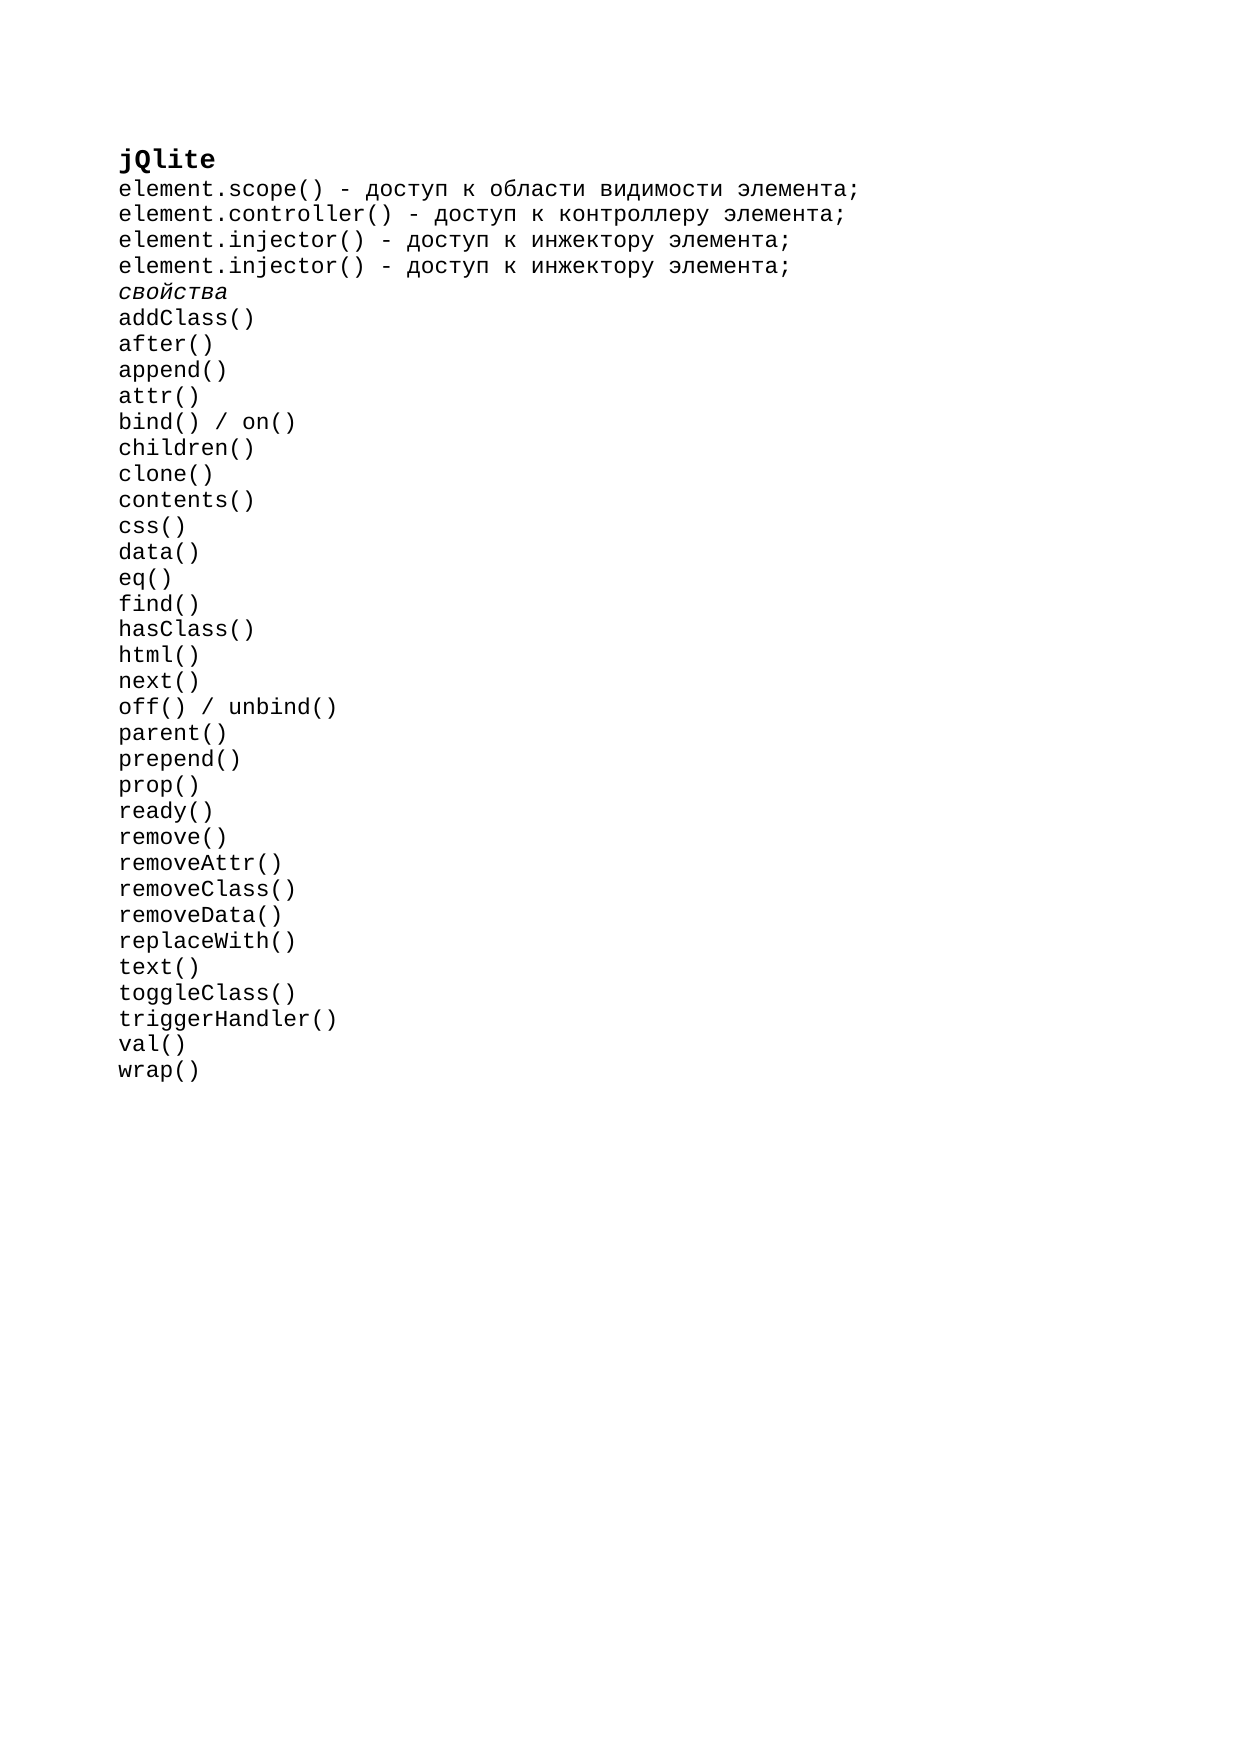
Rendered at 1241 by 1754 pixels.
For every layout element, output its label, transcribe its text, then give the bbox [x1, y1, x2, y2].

text off() / unbind() [118, 696, 1122, 722]
text css() [118, 514, 1122, 540]
text find() [118, 592, 1122, 618]
text contents() [118, 488, 1122, 514]
text remove() [118, 825, 1122, 851]
text prepend() [118, 747, 1122, 773]
text toggleClass() [118, 981, 1122, 1007]
text next() [118, 670, 1122, 696]
text bind() / on() [118, 410, 1122, 436]
text prop() [118, 773, 1122, 799]
text replaceWith() [118, 929, 1122, 955]
text children() [118, 436, 1122, 462]
text hasClass() [118, 618, 1122, 644]
text addClass() [118, 307, 1122, 332]
text text() [118, 955, 1122, 981]
text val() [118, 1033, 1122, 1059]
text jQlite element.scope() - доступ к области видимости элемента; element.controller() - доступ к контроллеру элемента; element.injector() - доступ к инжектору элемента; element.injector() - доступ к инжектору элемента; [118, 146, 1122, 281]
text clone() [118, 462, 1122, 488]
text removeAttr() [118, 851, 1122, 877]
text ready() [118, 799, 1122, 825]
text html() [118, 644, 1122, 670]
text removeClass() [118, 877, 1122, 903]
text triggerHandler() [118, 1007, 1122, 1033]
text data() [118, 540, 1122, 566]
text append() [118, 358, 1122, 384]
text wrap() [118, 1059, 1122, 1085]
text attr() [118, 384, 1122, 410]
text parent() [118, 722, 1122, 747]
text свойства [118, 281, 1122, 307]
text eq() [118, 566, 1122, 592]
text after() [118, 332, 1122, 358]
text removeData() [118, 903, 1122, 929]
